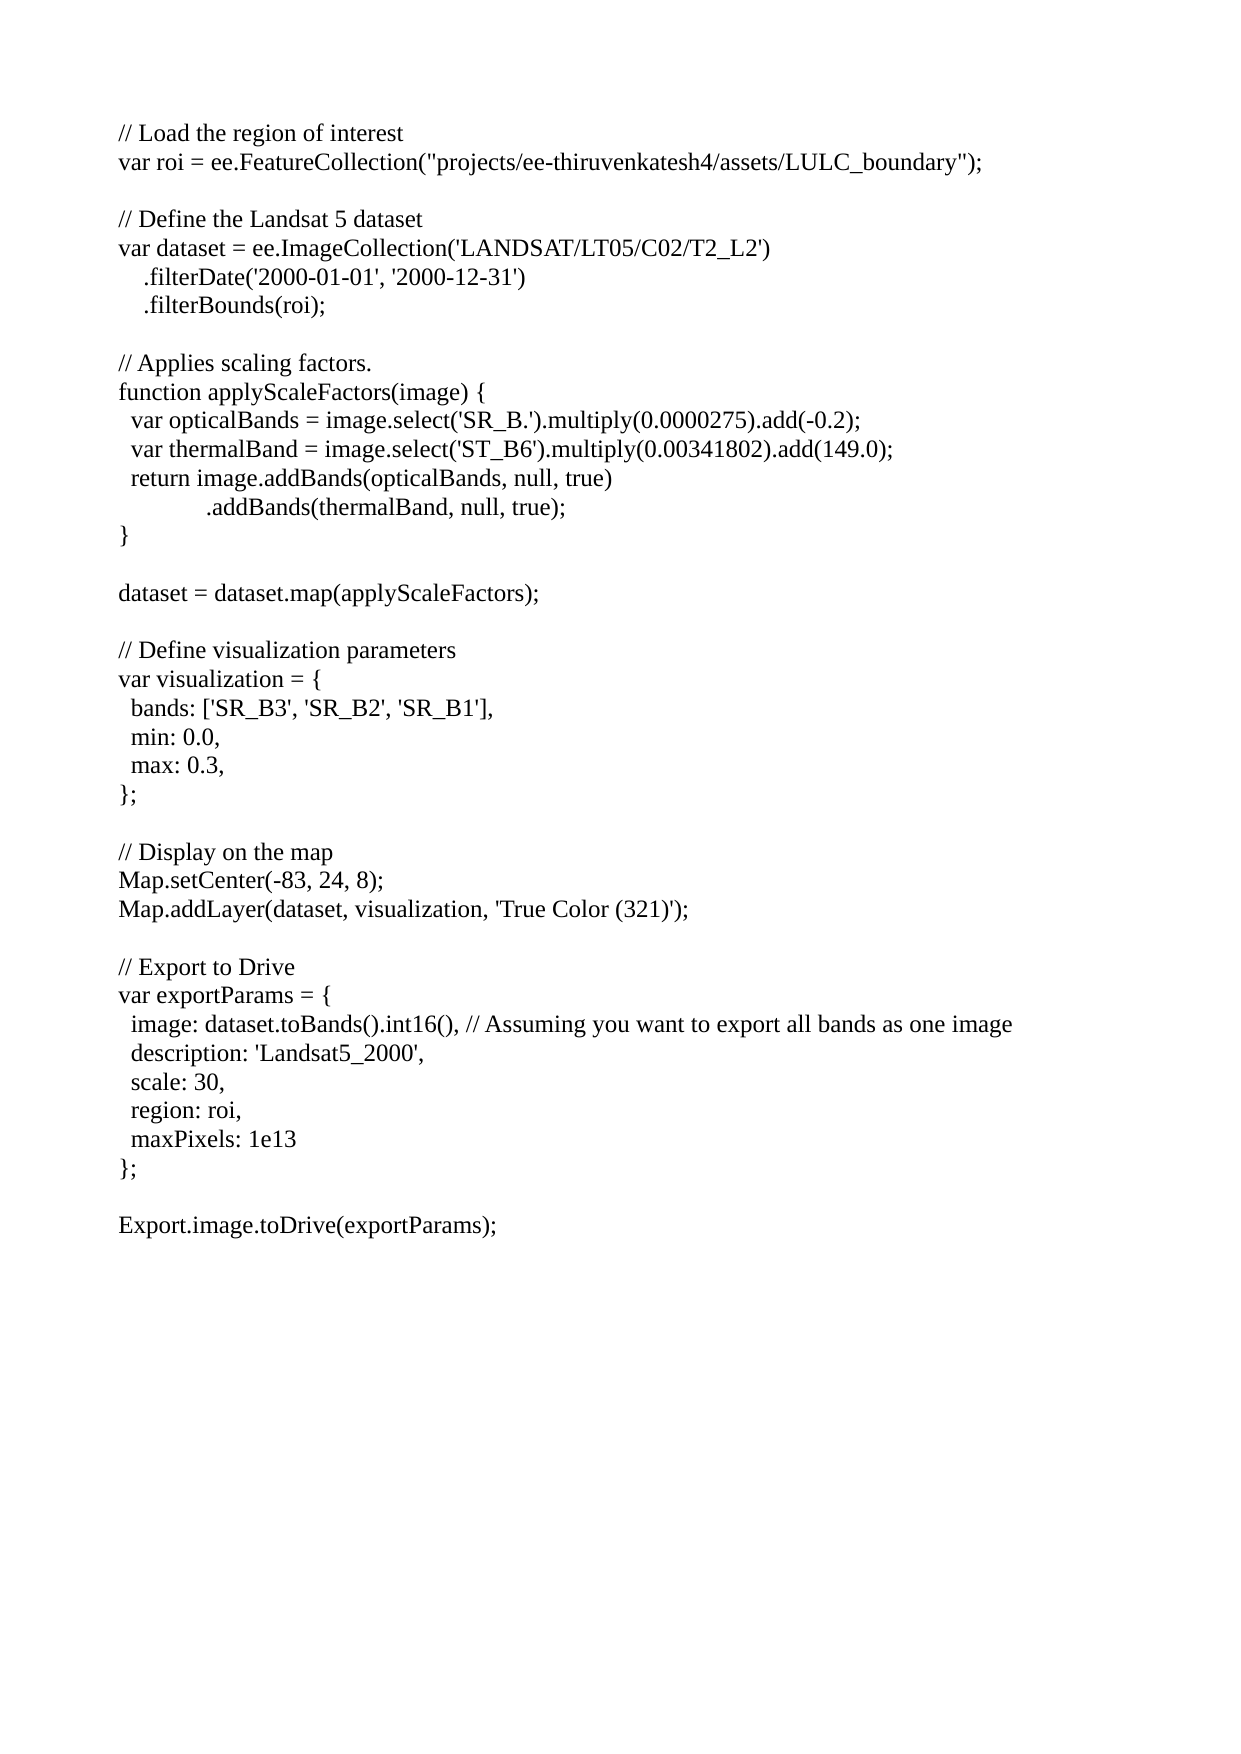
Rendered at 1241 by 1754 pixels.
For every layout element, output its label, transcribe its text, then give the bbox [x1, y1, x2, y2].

text var opticalBands = image.select('SR_B.').multiply(0.0000275).add(-0.2); [118, 406, 1122, 434]
text // Applies scaling factors. [118, 348, 1122, 377]
text .filterDate('2000-01-01', '2000-12-31') [118, 262, 1122, 291]
text .filterBounds(roi); [118, 291, 1122, 319]
text .addBands(thermalBand, null, true); [118, 492, 1122, 521]
text } [118, 521, 1122, 549]
text }; [118, 1153, 1122, 1182]
text var roi = ee.FeatureCollection("projects/ee-thiruvenkatesh4/assets/LULC_boundary"); [118, 147, 1122, 176]
text var thermalBand = image.select('ST_B6').multiply(0.00341802).add(149.0); [118, 434, 1122, 463]
text var visualization = { [118, 664, 1122, 693]
text Export.image.toDrive(exportParams); [118, 1211, 1122, 1239]
text bands: ['SR_B3', 'SR_B2', 'SR_B1'], [118, 693, 1122, 722]
text // Display on the map [118, 837, 1122, 866]
text maxPixels: 1e13 [118, 1124, 1122, 1153]
text scale: 30, [118, 1067, 1122, 1096]
text region: roi, [118, 1096, 1122, 1124]
text description: 'Landsat5_2000', [118, 1038, 1122, 1067]
text Map.addLayer(dataset, visualization, 'True Color (321)'); [118, 894, 1122, 923]
text return image.addBands(opticalBands, null, true) [118, 463, 1122, 492]
text // Define the Landsat 5 dataset [118, 204, 1122, 233]
text }; [118, 779, 1122, 808]
text Map.setCenter(-83, 24, 8); [118, 866, 1122, 894]
text image: dataset.toBands().int16(), // Assuming you want to export all bands as one image [118, 1009, 1122, 1038]
text // Define visualization parameters [118, 636, 1122, 664]
text // Export to Drive [118, 952, 1122, 981]
text var dataset = ee.ImageCollection('LANDSAT/LT05/C02/T2_L2') [118, 233, 1122, 262]
text var exportParams = { [118, 981, 1122, 1009]
text min: 0.0, [118, 722, 1122, 751]
text function applyScaleFactors(image) { [118, 377, 1122, 406]
text max: 0.3, [118, 751, 1122, 779]
text // Load the region of interest [118, 118, 1122, 147]
text dataset = dataset.map(applyScaleFactors); [118, 578, 1122, 607]
